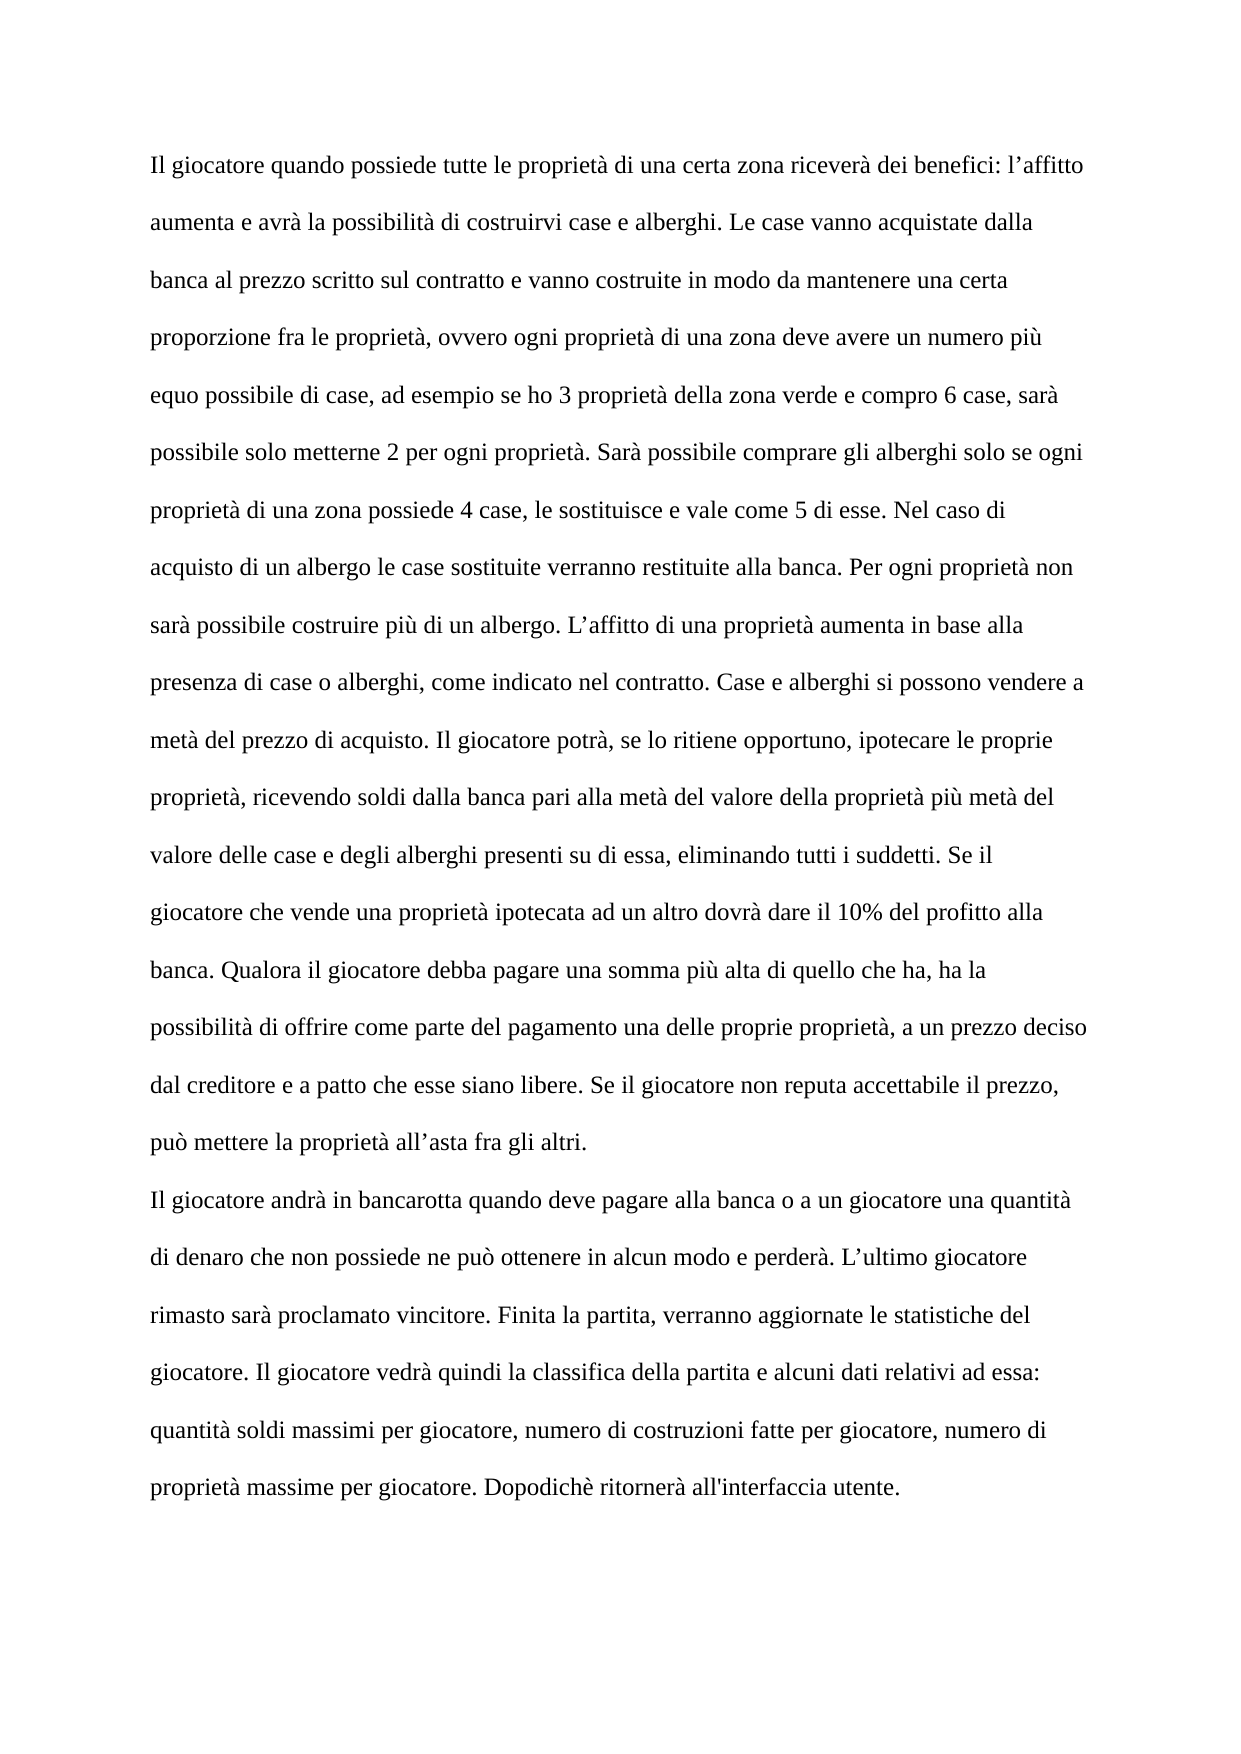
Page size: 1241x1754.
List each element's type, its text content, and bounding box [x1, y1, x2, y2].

text Il giocatore andrà in bancarotta quando deve pagare alla banca o a un giocatore una quantità di denaro che non possiede ne può ottenere in alcun modo e perderà. L’ultimo giocatore rimasto sarà proclamato vincitore. Finita la partita, verranno aggiornate le statistiche del giocatore. Il giocatore vedrà quindi la classifica della partita e alcuni dati relativi ad essa: quantità soldi massimi per giocatore, numero di costruzioni fatte per giocatore, numero di proprietà massime per giocatore. Dopodichè ritornerà all'interfaccia utente. [150, 1185, 1090, 1501]
text Il giocatore quando possiede tutte le proprietà di una certa zona riceverà dei benefici: l’affitto aumenta e avrà la possibilità di costruirvi case e alberghi. Le case vanno acquistate dalla banca al prezzo scritto sul contratto e vanno costruite in modo da mantenere una certa proporzione fra le proprietà, ovvero ogni proprietà di una zona deve avere un numero più equo possibile di case, ad esempio se ho 3 proprietà della zona verde e compro 6 case, sarà possibile solo metterne 2 per ogni proprietà. Sarà possibile comprare gli alberghi solo se ogni proprietà di una zona possiede 4 case, le sostituisce e vale come 5 di esse. Nel caso di acquisto di un albergo le case sostituite verranno restituite alla banca. Per ogni proprietà non sarà possibile costruire più di un albergo. L’affitto di una proprietà aumenta in base alla presenza di case o alberghi, come indicato nel contratto. Case e alberghi si possono vendere a metà del prezzo di acquisto. Il giocatore potrà, se lo ritiene opportuno, ipotecare le proprie proprietà, ricevendo soldi dalla banca pari alla metà del valore della proprietà più metà del valore delle case e degli alberghi presenti su di essa, eliminando tutti i suddetti. Se il giocatore che vende una proprietà ipotecata ad un altro dovrà dare il 10% del profitto alla banca. Qualora il giocatore debba pagare una somma più alta di quello che ha, ha la possibilità di offrire come parte del pagamento una delle proprie proprietà, a un prezzo deciso dal creditore e a patto che esse siano libere. Se il giocatore non reputa accettabile il prezzo, può mettere la proprietà all’asta fra gli altri. [150, 150, 1090, 1156]
